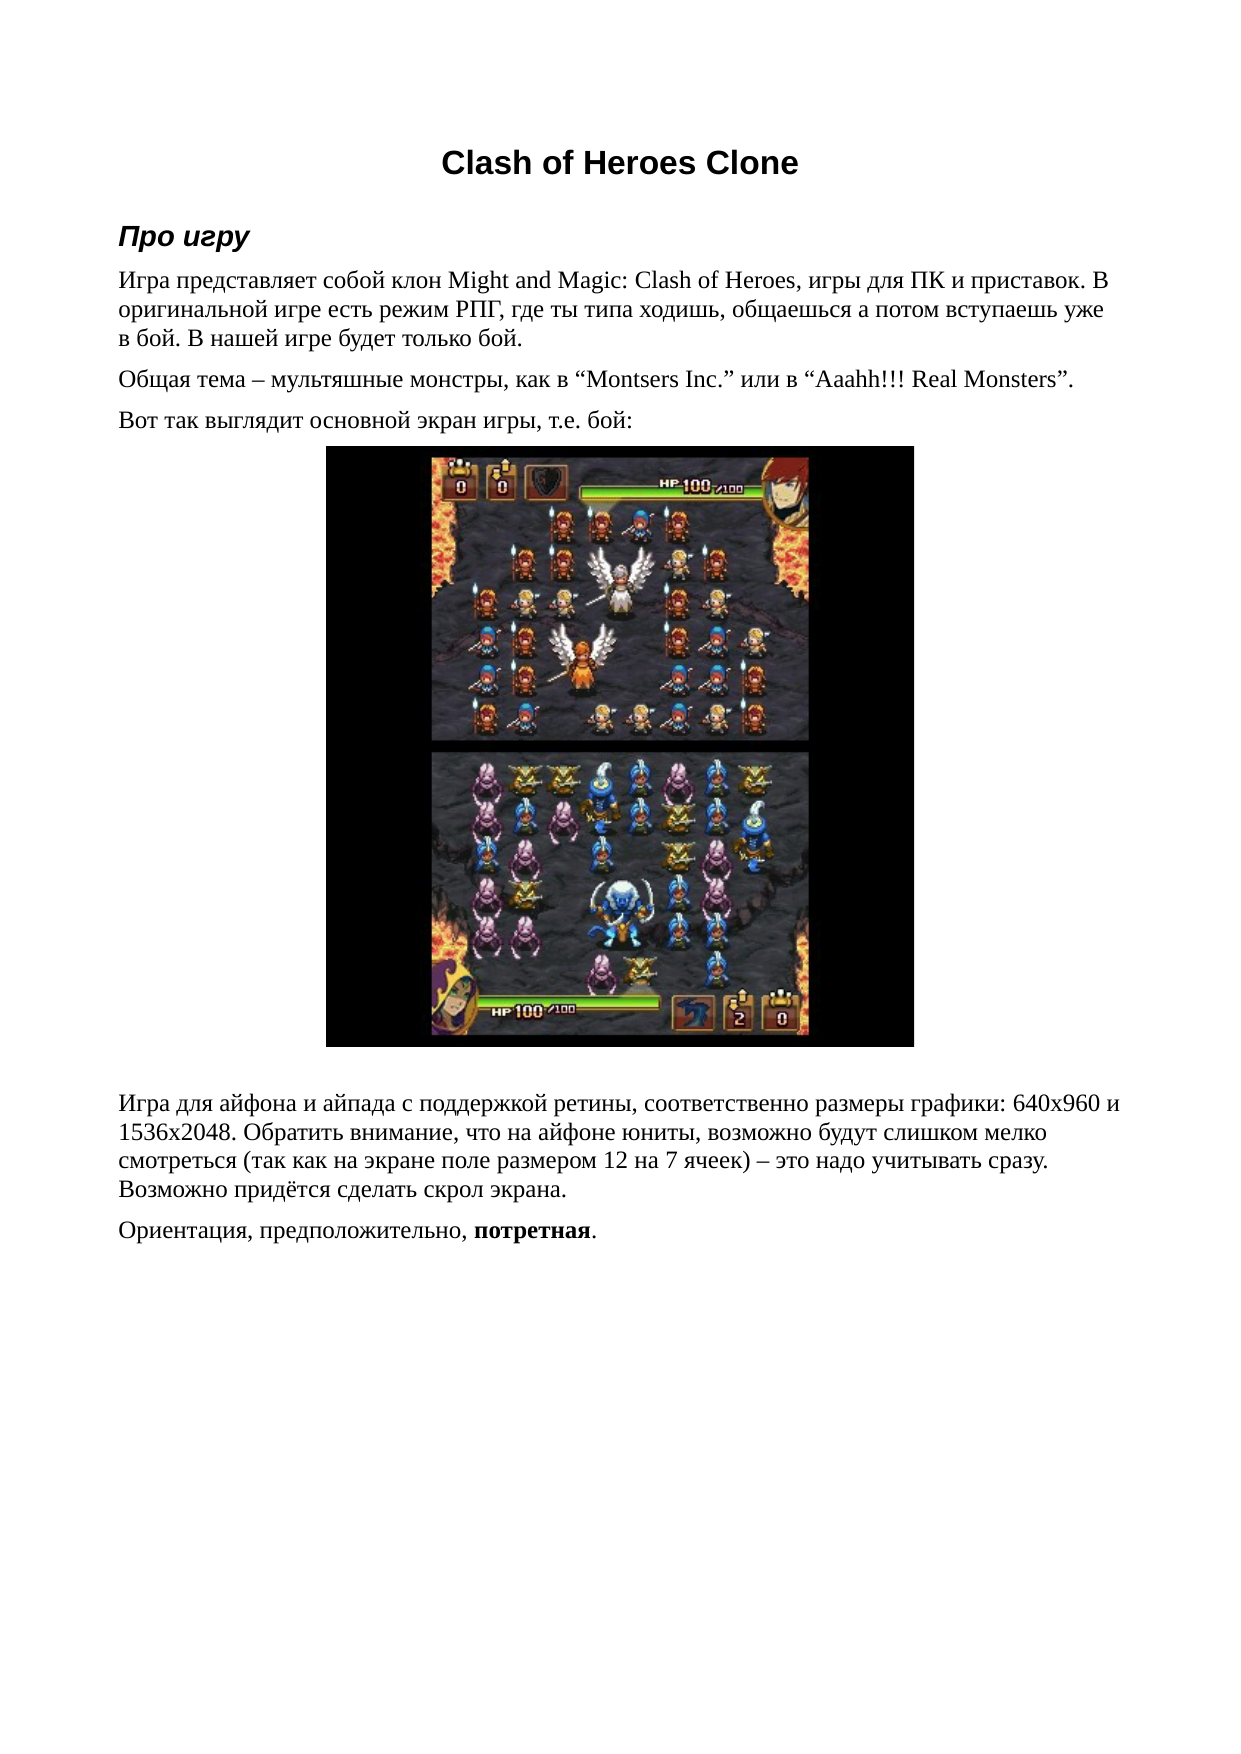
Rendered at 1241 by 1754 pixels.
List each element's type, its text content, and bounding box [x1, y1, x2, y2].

text Вот так выглядит основной экран игры, т.е. бой: [118, 405, 1122, 434]
text Ориентация, предположительно, потретная. [118, 1215, 1122, 1244]
subtitle Про игру [118, 219, 1122, 253]
subtitle Clash of Heroes Clone [118, 143, 1122, 182]
text Игра представляет собой клон Might and Magic: Clash of Heroes, игры для ПК и приставок. В оригинальной игре есть режим РПГ, где ты типа ходишь, общаешься а потом вступаешь уже в бой. В нашей игре будет только бой. [118, 265, 1122, 352]
text Игра для айфона и айпада с поддержкой ретины, соответственно размеры графики: 640x960 и 1536x2048. Обратить внимание, что на айфоне юниты, возможно будут слишком мелко смотреться (так как на экране поле размером 12 на 7 ячеек) – это надо учитывать сразу. Возможно придётся сделать скрол экрана. [118, 1088, 1122, 1203]
picture [326, 446, 915, 1047]
text Общая тема – мультяшные монстры, как в “Montsers Inc.” или в “Aaahh!!! Real Monsters”. [118, 364, 1122, 393]
